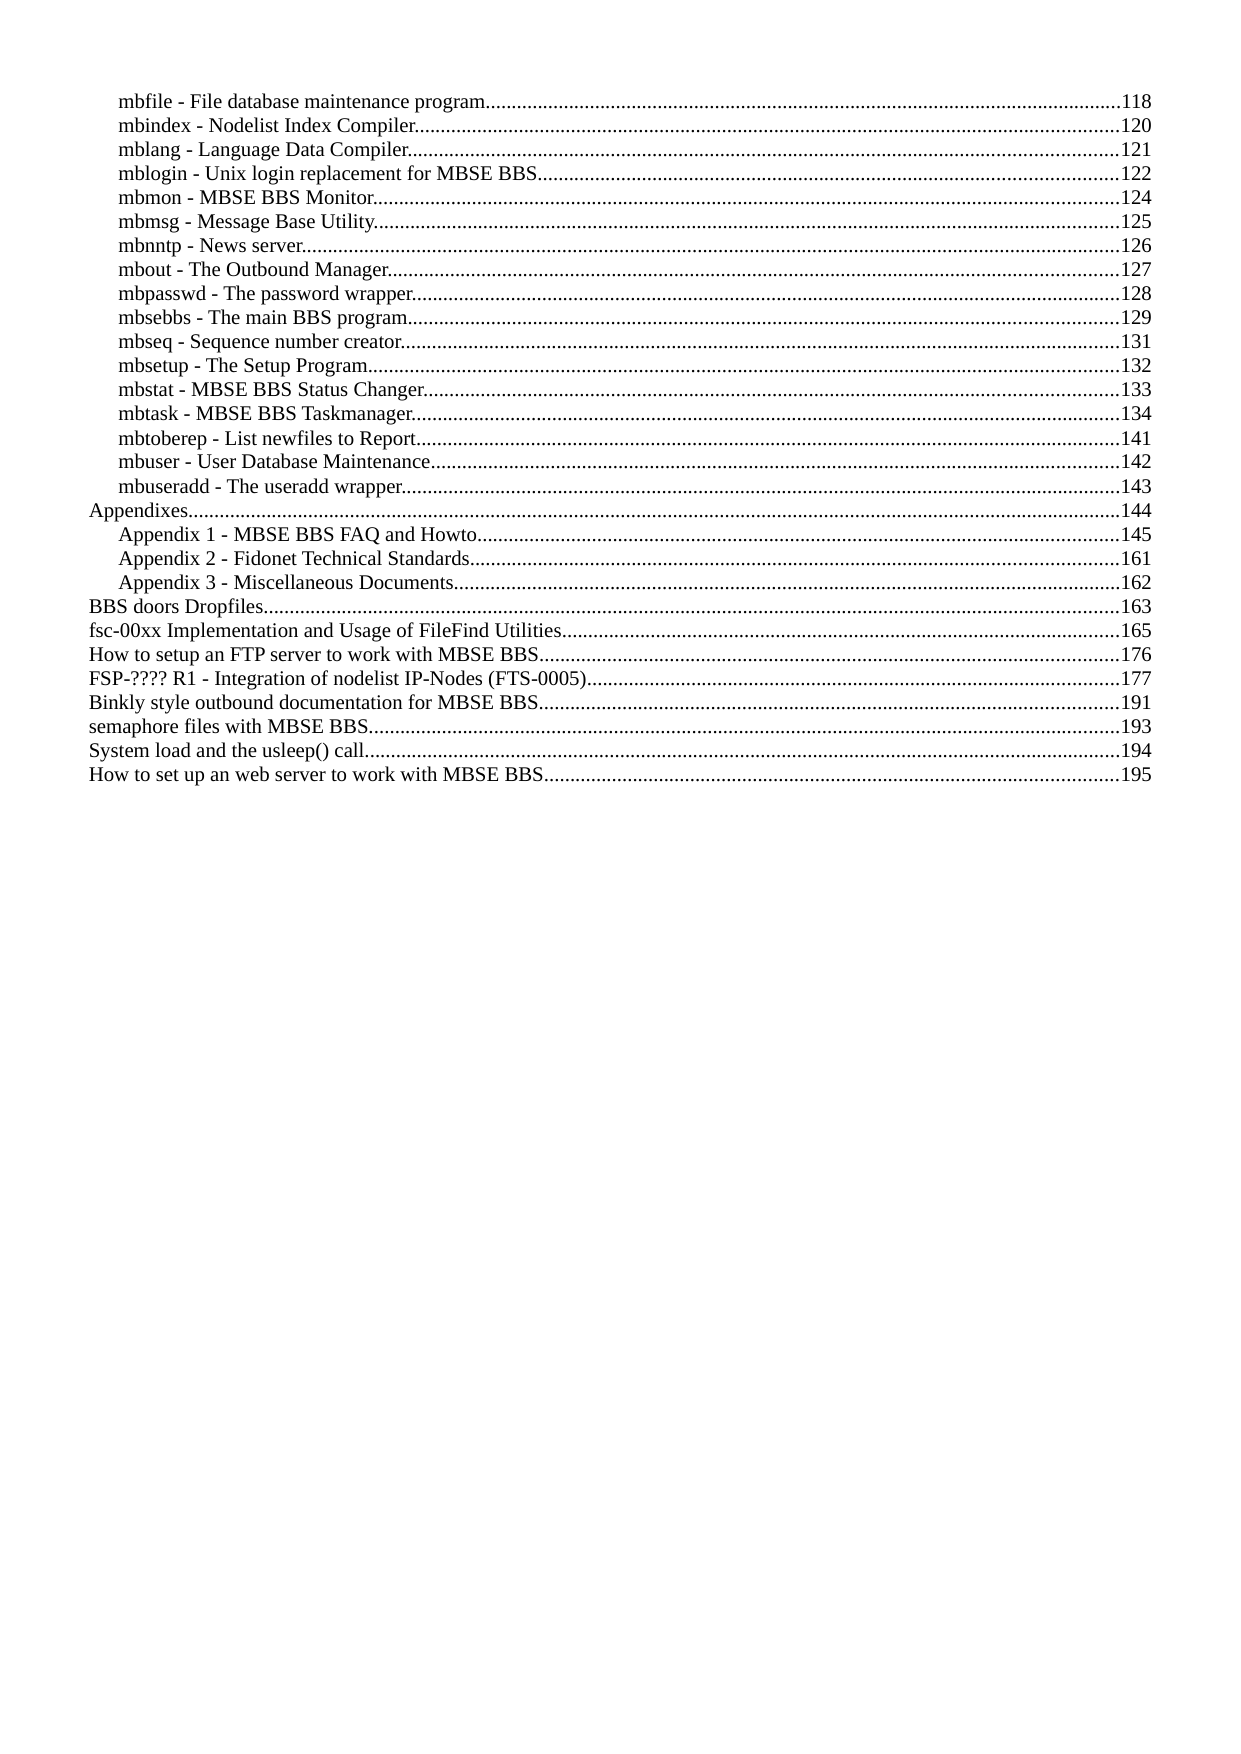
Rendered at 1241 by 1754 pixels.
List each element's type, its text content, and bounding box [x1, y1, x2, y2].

text Binkly style outbound documentation for MBSE BBS. 191 [88, 690, 1152, 714]
text System load and the usleep() call. 194 [88, 738, 1152, 762]
text mblogin - Unix login replacement for MBSE BBS. 122 [118, 161, 1152, 185]
text Appendix 3 - Miscellaneous Documents. 162 [118, 570, 1152, 594]
text How to set up an web server to work with MBSE BBS. 195 [88, 762, 1152, 786]
text Appendix 1 - MBSE BBS FAQ and Howto. 145 [118, 522, 1152, 546]
text How to setup an FTP server to work with MBSE BBS. 176 [88, 642, 1152, 666]
text mbnntp - News server. 126 [118, 233, 1152, 257]
text BBS doors Dropfiles. 163 [88, 594, 1152, 618]
text mbtask - MBSE BBS Taskmanager. 134 [118, 401, 1152, 425]
text mbuseradd - The useradd wrapper. 143 [118, 473, 1152, 498]
text semaphore files with MBSE BBS. 193 [88, 714, 1152, 738]
text mbsebbs - The main BBS program. 129 [118, 305, 1152, 329]
text mbseq - Sequence number creator. 131 [118, 329, 1152, 353]
text mbuser - User Database Maintenance. 142 [118, 449, 1152, 473]
text Appendixes 144 [88, 498, 1152, 522]
text mbmon - MBSE BBS Monitor. 124 [118, 185, 1152, 209]
text mbtoberep - List newfiles to Report. 141 [118, 425, 1152, 449]
text Appendix 2 - Fidonet Technical Standards. 161 [118, 546, 1152, 570]
text mbfile - File database maintenance program. 118 [118, 88, 1152, 113]
text mbindex - Nodelist Index Compiler. 120 [118, 113, 1152, 137]
text mbstat - MBSE BBS Status Changer. 133 [118, 377, 1152, 401]
text FSP-???? R1 - Integration of nodelist IP-Nodes (FTS-0005) 177 [88, 666, 1152, 690]
text mbpasswd - The password wrapper. 128 [118, 281, 1152, 305]
text mbsetup - The Setup Program. 132 [118, 353, 1152, 377]
text mbmsg - Message Base Utility. 125 [118, 209, 1152, 233]
text mbout - The Outbound Manager. 127 [118, 257, 1152, 281]
text fsc-00xx Implementation and Usage of FileFind Utilities 165 [88, 618, 1152, 642]
text mblang - Language Data Compiler. 121 [118, 137, 1152, 161]
